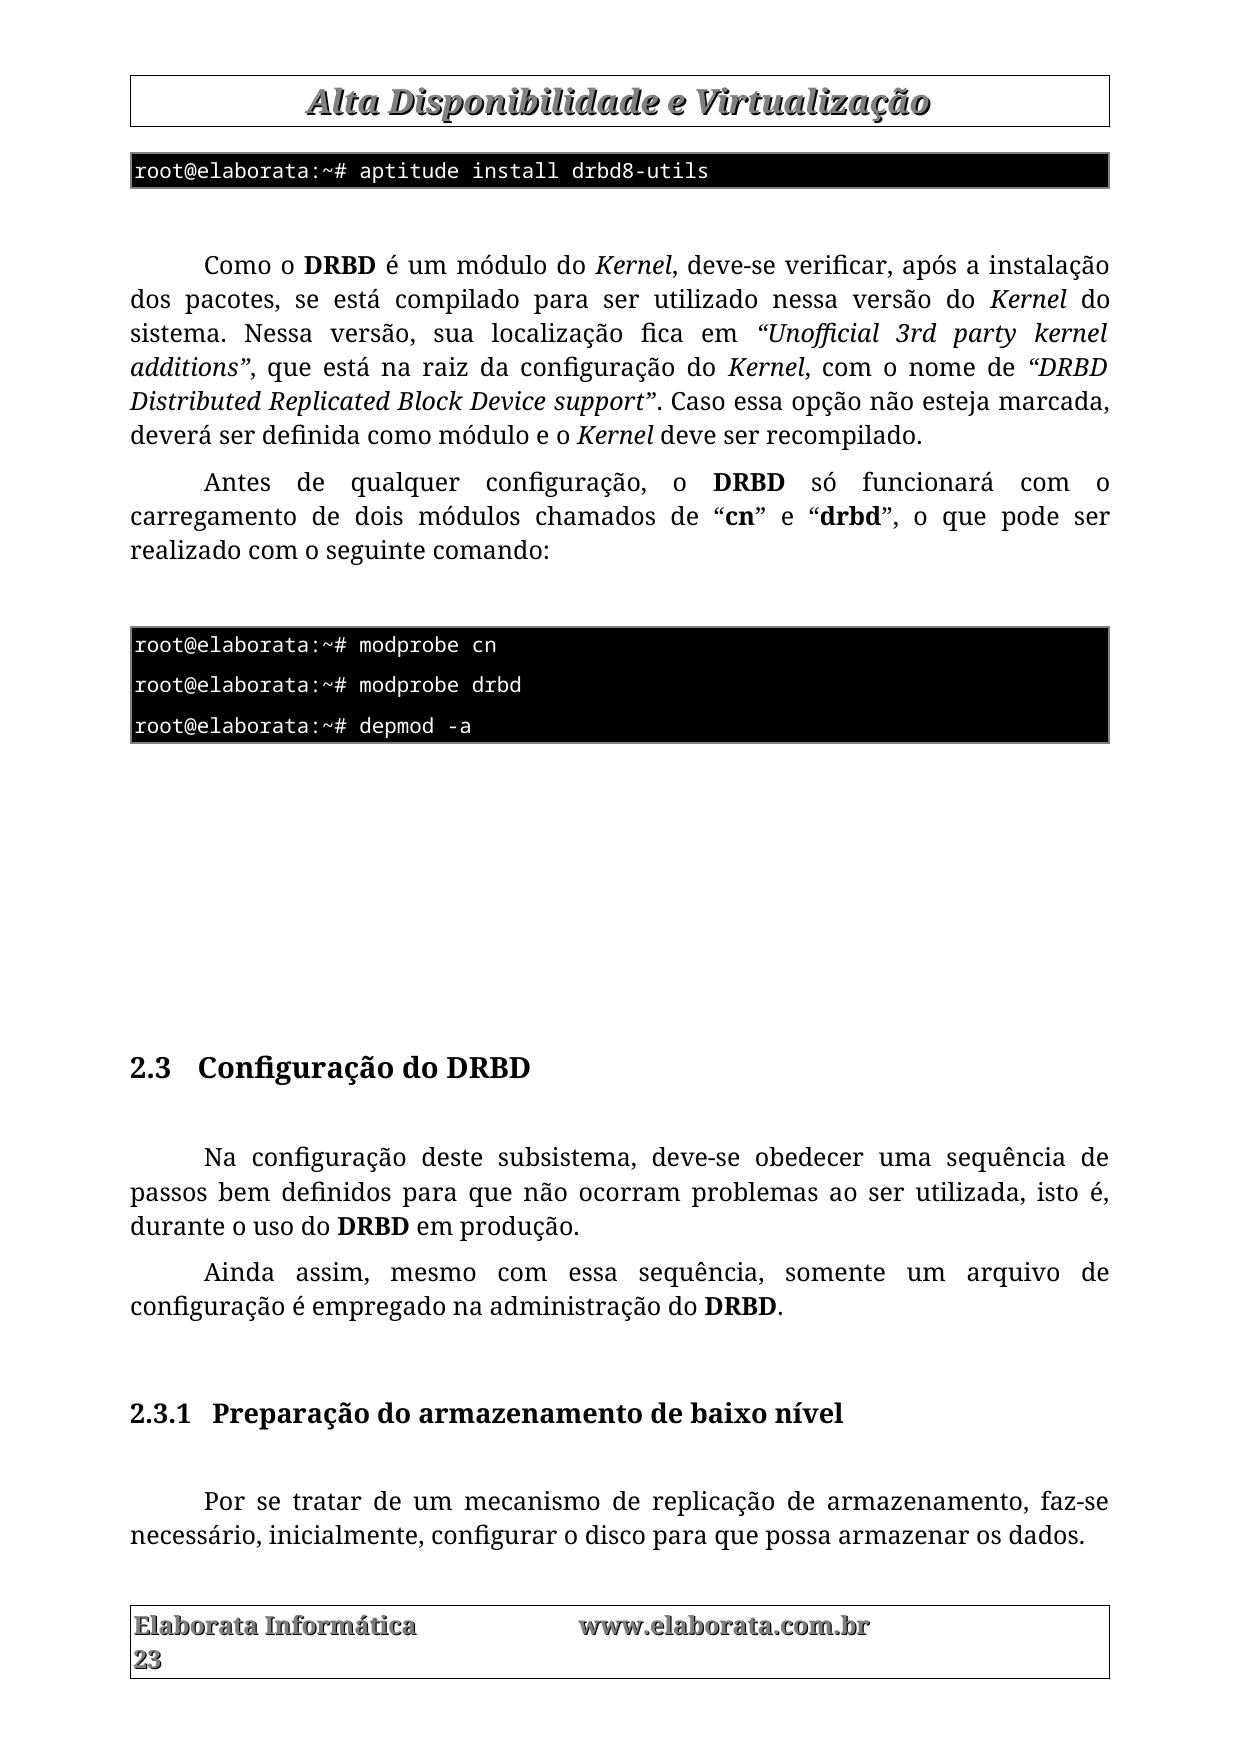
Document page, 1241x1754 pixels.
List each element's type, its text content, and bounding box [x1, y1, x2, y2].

text Ainda assim, mesmo com essa sequência, somente um arquivo de configuração é empregado na administração do DRBD. [130, 1255, 1110, 1323]
text Antes de qualquer configuração, o DRBD só funcionará com o carregamento de dois módulos chamados de “cn” e “drbd”, o que pode ser realizado com o seguinte comando: [130, 464, 1110, 567]
text Na configuração deste subsistema, deve-se obedecer uma sequência de passos bem definidos para que não ocorram problemas ao ser utilizada, isto é, durante o uso do DRBD em produção. [130, 1140, 1110, 1242]
text Como o DRBD é um módulo do Kernel, deve-se verificar, após a instalação dos pacotes, se está compilado para ser utilizado nessa versão do Kernel do sistema. Nessa versão, sua localização fica em “Unofficial 3rd party kernel additions”, que está na raiz da configuração do Kernel, com o nome de “DRBD Distributed Replicated Block Device support”. Caso essa opção não esteja marcada, deverá ser definida como módulo e o Kernel deve ser recompilado. [130, 248, 1110, 452]
subtitle Configuração do DRBD [130, 1048, 1110, 1087]
text root@elaborata:~# depmod -a [132, 707, 1108, 742]
subtitle Preparação do armazenamento de baixo nível [130, 1394, 1110, 1431]
text root@elaborata:~# modprobe cn [132, 628, 1108, 658]
text root@elaborata:~# aptitude install drbd8-utils [132, 154, 1108, 187]
text Por se tratar de um mecanismo de replicação de armazenamento, faz-se necessário, inicialmente, configurar o disco para que possa armazenar os dados. [130, 1484, 1110, 1552]
text root@elaborata:~# modprobe drbd [132, 666, 1108, 699]
